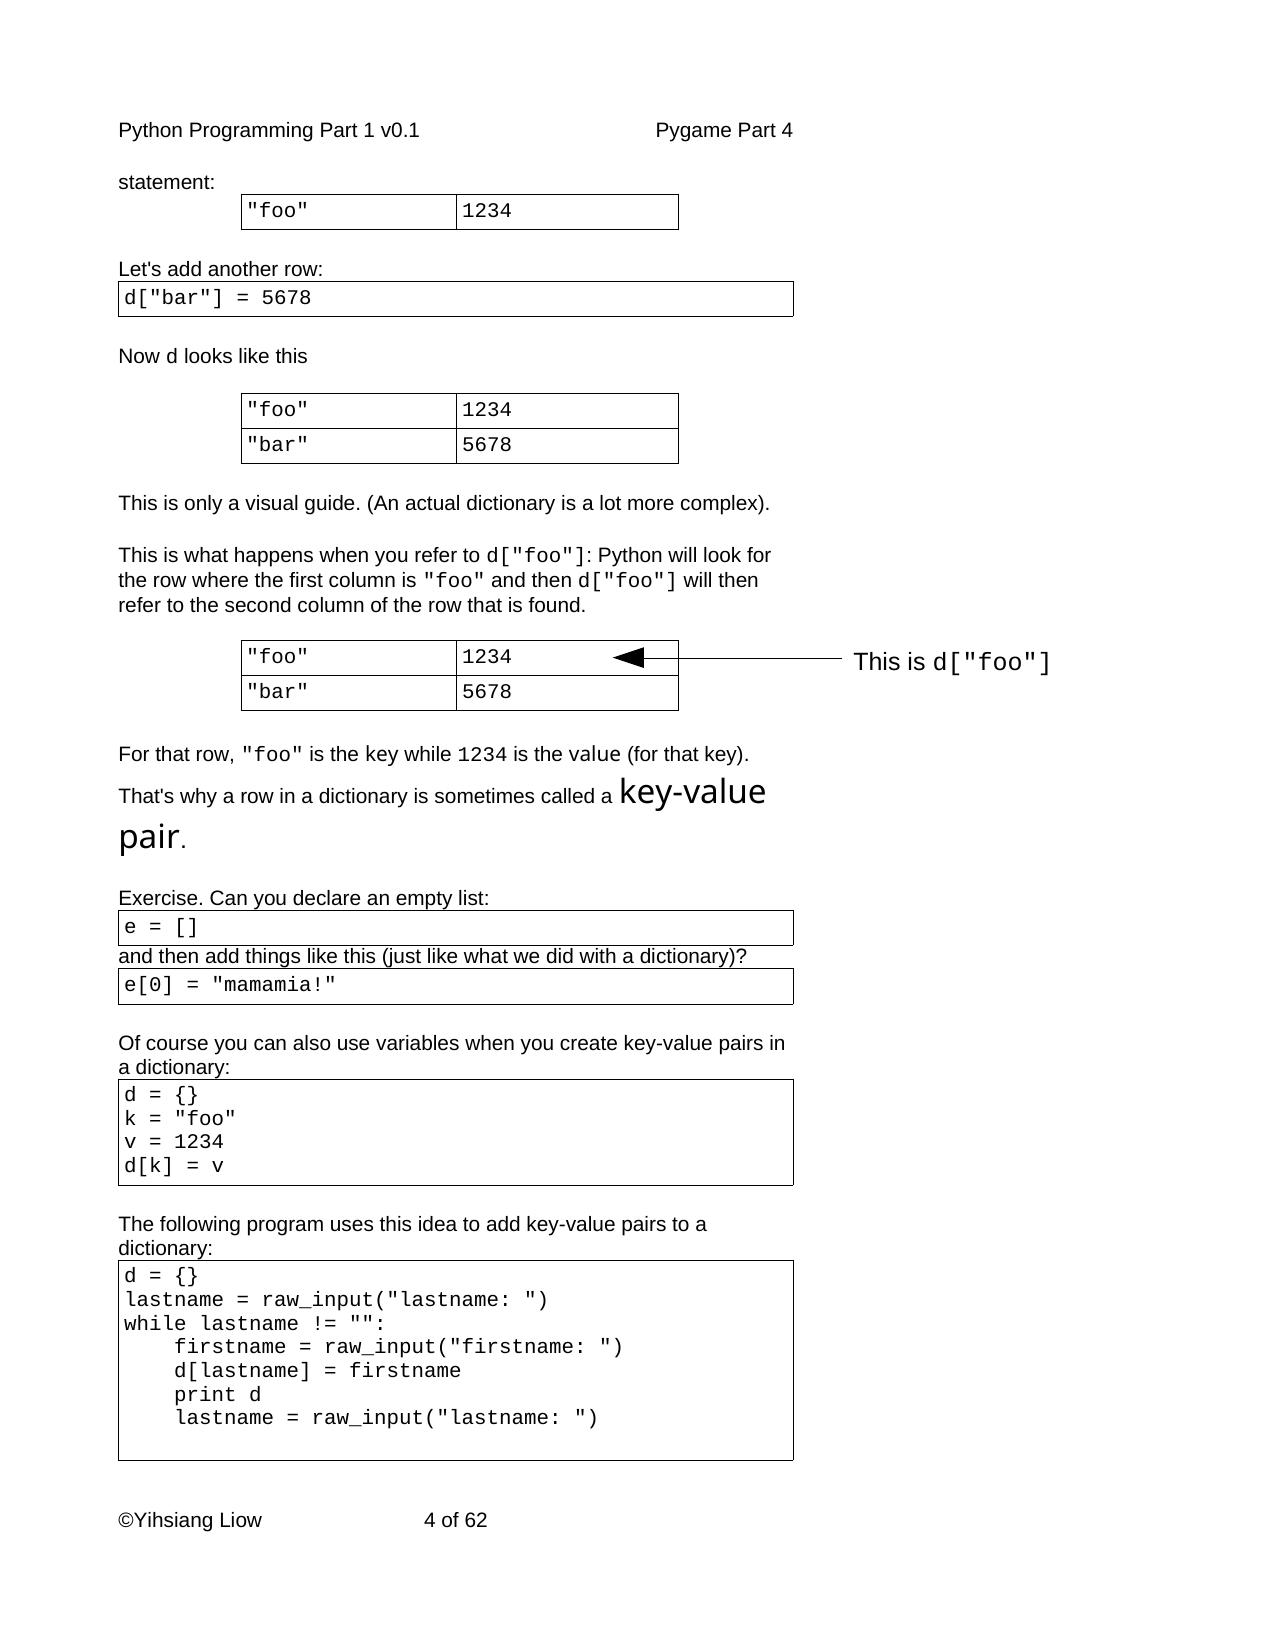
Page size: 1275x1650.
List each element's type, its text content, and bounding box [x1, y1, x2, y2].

table_cell 5678 [457, 429, 678, 463]
text statement: [118, 171, 793, 194]
table_cell "bar" [242, 676, 456, 710]
text This is only a visual guide. (An actual dictionary is a lot more complex). [118, 492, 793, 515]
table_cell "bar" [242, 429, 456, 463]
table_cell 5678 [457, 676, 678, 710]
table_header 1234 [457, 195, 678, 229]
text Now d looks like this [118, 344, 793, 370]
text and then add things like this (just like what we did with a dictionary)? [118, 946, 793, 968]
table_header e = [] [119, 911, 793, 945]
text For that row, "foo" is the key while 1234 is the value (for that key). That's why a row in a dictionary is sometimes called a key-value pair. [118, 739, 793, 858]
text The following program uses this idea to add key-value pairs to a dictionary: [118, 1213, 793, 1259]
text This is what happens when you refer to d["foo"]: Python will look for the row where the first column is "foo" and then d["foo"] will then refer to the second column of the row that is found. [118, 543, 793, 617]
table_header d["bar"] = 5678 [119, 282, 793, 316]
table_header 1234 [457, 394, 678, 428]
table_header 1234 [457, 641, 678, 675]
table_header d = {} lastname = raw_input("lastname: ") while lastname != "": firstname = raw_input("firstname: ") d[lastname] = firstname print d lastname = raw_input("lastname: ") [119, 1261, 793, 1460]
text Exercise. Can you declare an empty list: [118, 887, 793, 910]
table_header "foo" [242, 394, 456, 428]
table_header "foo" [242, 641, 456, 675]
text Of course you can also use variables when you create key-value pairs in a dictionary: [118, 1032, 793, 1078]
table_header e[0] = "mamamia!" [119, 969, 793, 1003]
text Let's add another row: [118, 258, 793, 281]
table_header "foo" [242, 195, 456, 229]
table_header d = {} k = "foo" v = 1234 d[k] = v [119, 1080, 793, 1184]
